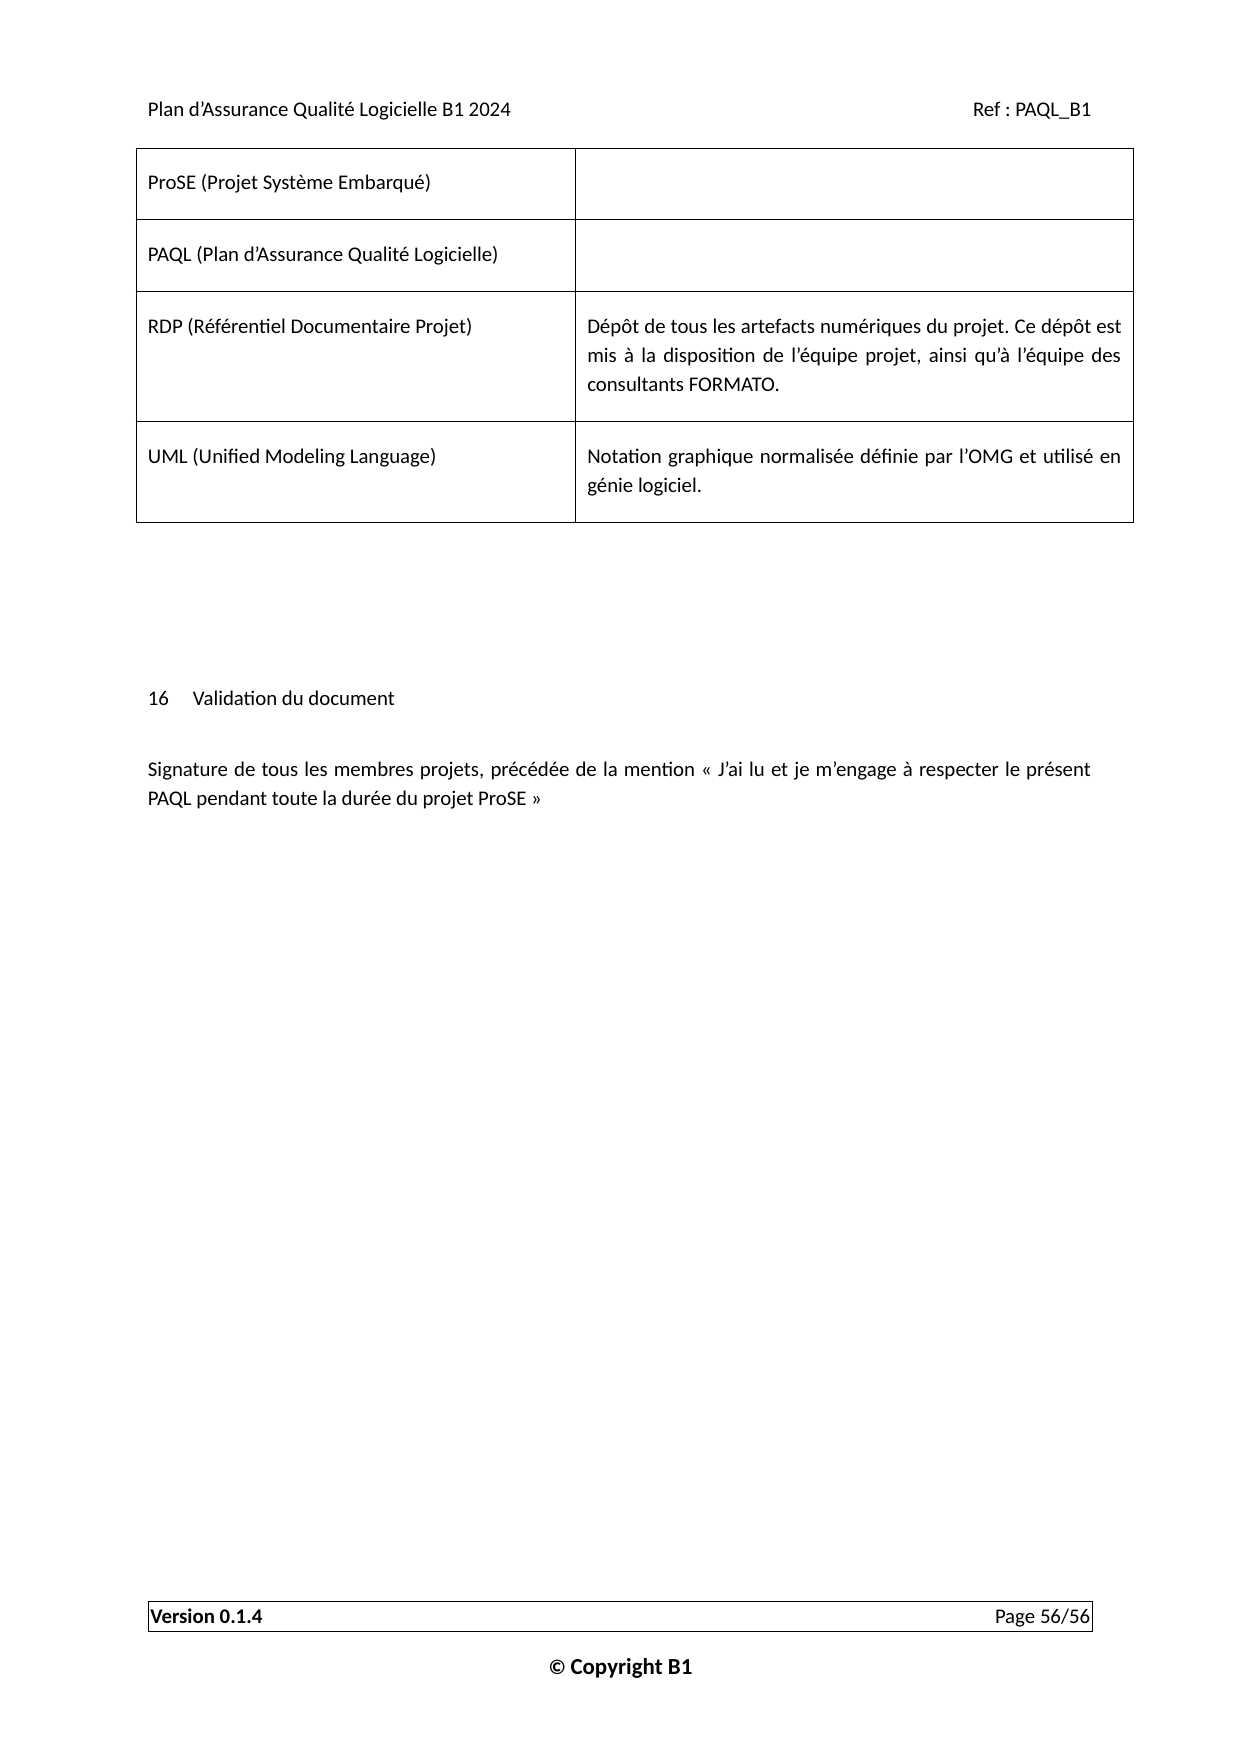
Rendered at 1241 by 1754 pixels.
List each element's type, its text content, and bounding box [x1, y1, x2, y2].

table_cell UML (Unified Modeling Language) [137, 422, 575, 522]
table_cell [576, 149, 1133, 219]
list Validation du document [148, 685, 1093, 711]
table_cell ProSE (Projet Système Embarqué) [137, 149, 575, 219]
table_cell Notation graphique normalisée définie par l’OMG et utilisé en génie logiciel. [576, 422, 1133, 522]
table_cell RDP (Référentiel Documentaire Projet) [137, 292, 575, 421]
text Signature de tous les membres projets, précédée de la mention « J’ai lu et je m’engage à respecter le présent PAQL pendant toute la durée du projet ProSE » [148, 756, 1093, 810]
table_cell PAQL (Plan d’Assurance Qualité Logicielle) [137, 220, 575, 291]
table_cell Dépôt de tous les artefacts numériques du projet. Ce dépôt est mis à la disposition de l’équipe projet, ainsi qu’à l’équipe des consultants FORMATO. [576, 292, 1133, 421]
table_cell [576, 220, 1133, 291]
